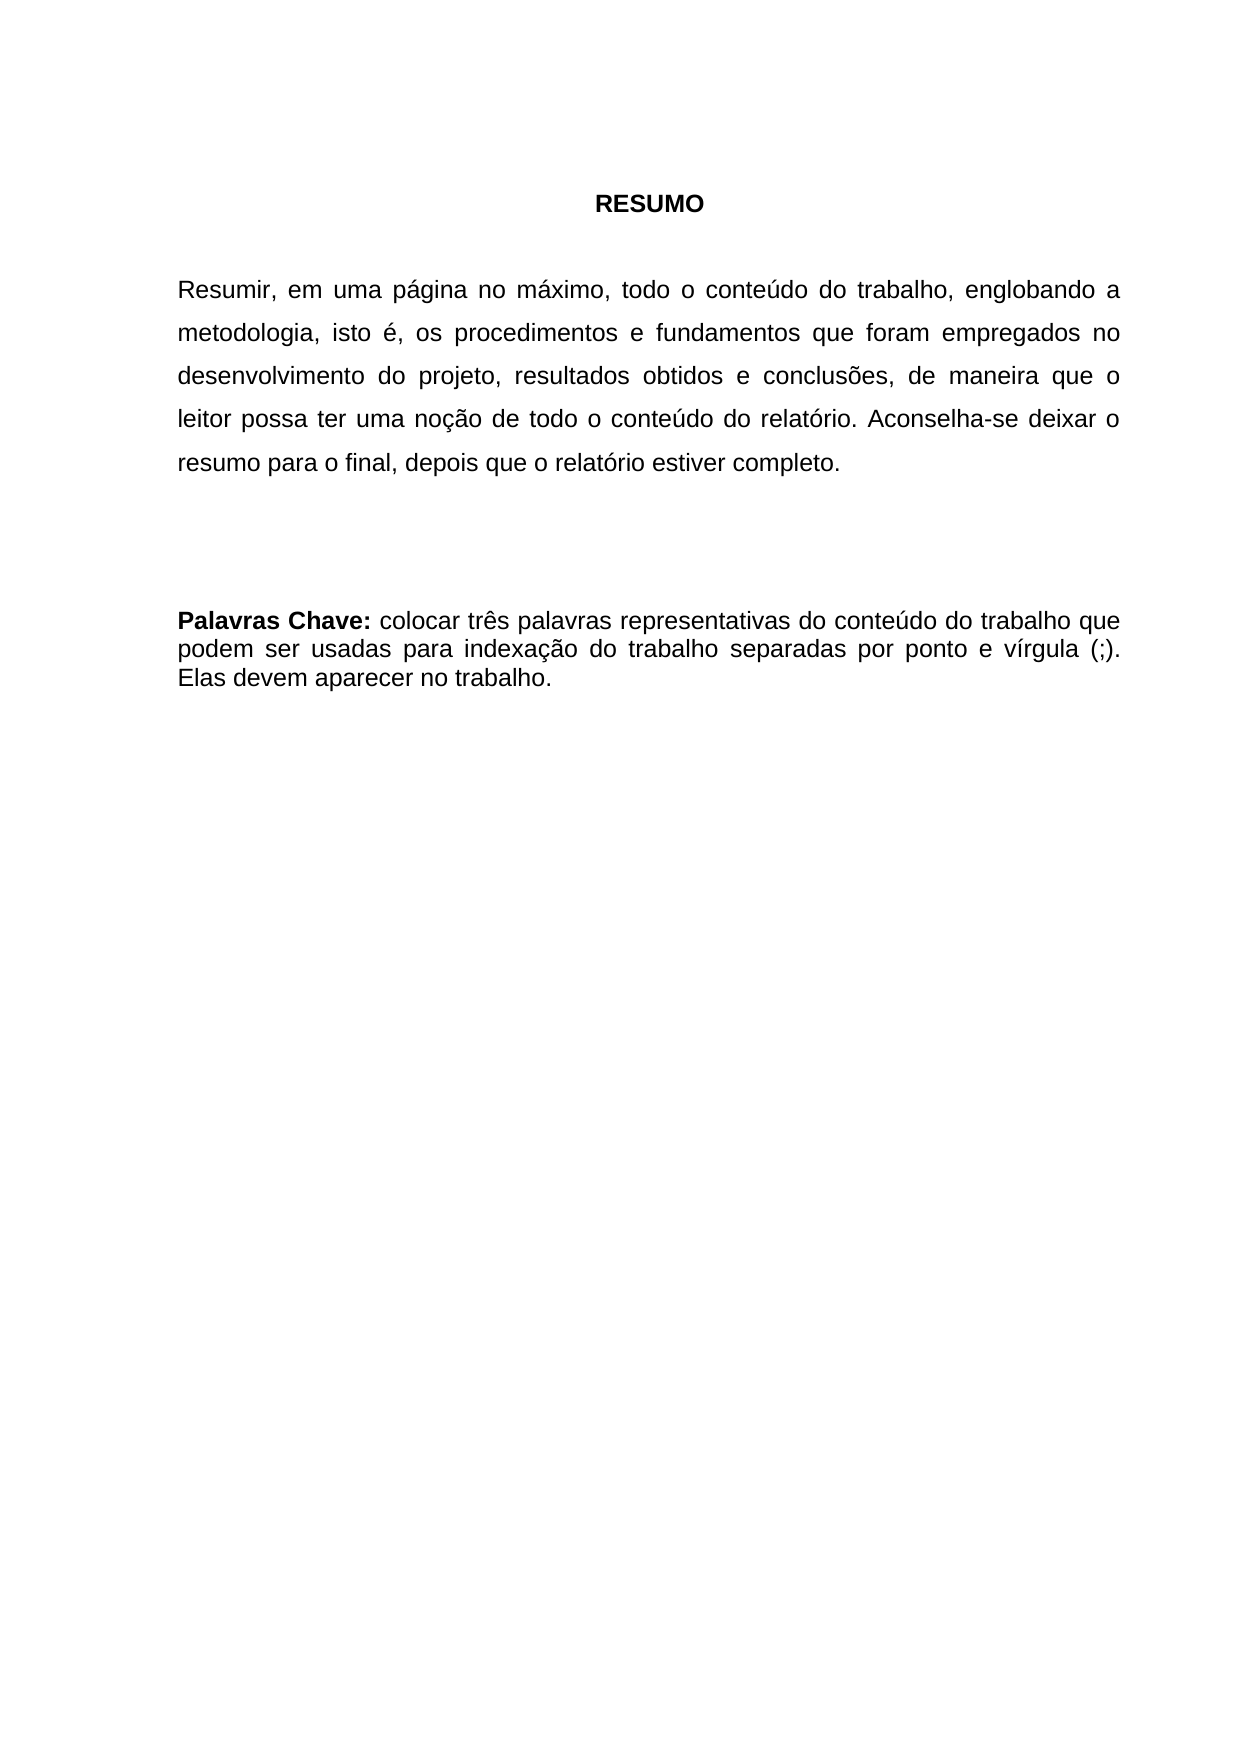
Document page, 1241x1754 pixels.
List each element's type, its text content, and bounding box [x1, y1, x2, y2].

text Palavras Chave: colocar três palavras representativas do conteúdo do trabalho que podem ser usadas para indexação do trabalho separadas por ponto e vírgula (;). Elas devem aparecer no trabalho. [177, 606, 1122, 692]
text RESUMO [177, 189, 1122, 218]
text Resumir, em uma página no máximo, todo o conteúdo do trabalho, englobando a metodologia, isto é, os procedimentos e fundamentos que foram empregados no desenvolvimento do projeto, resultados obtidos e conclusões, de maneira que o leitor possa ter uma noção de todo o conteúdo do relatório. Aconselha-se deixar o resumo para o final, depois que o relatório estiver completo. [177, 275, 1122, 476]
